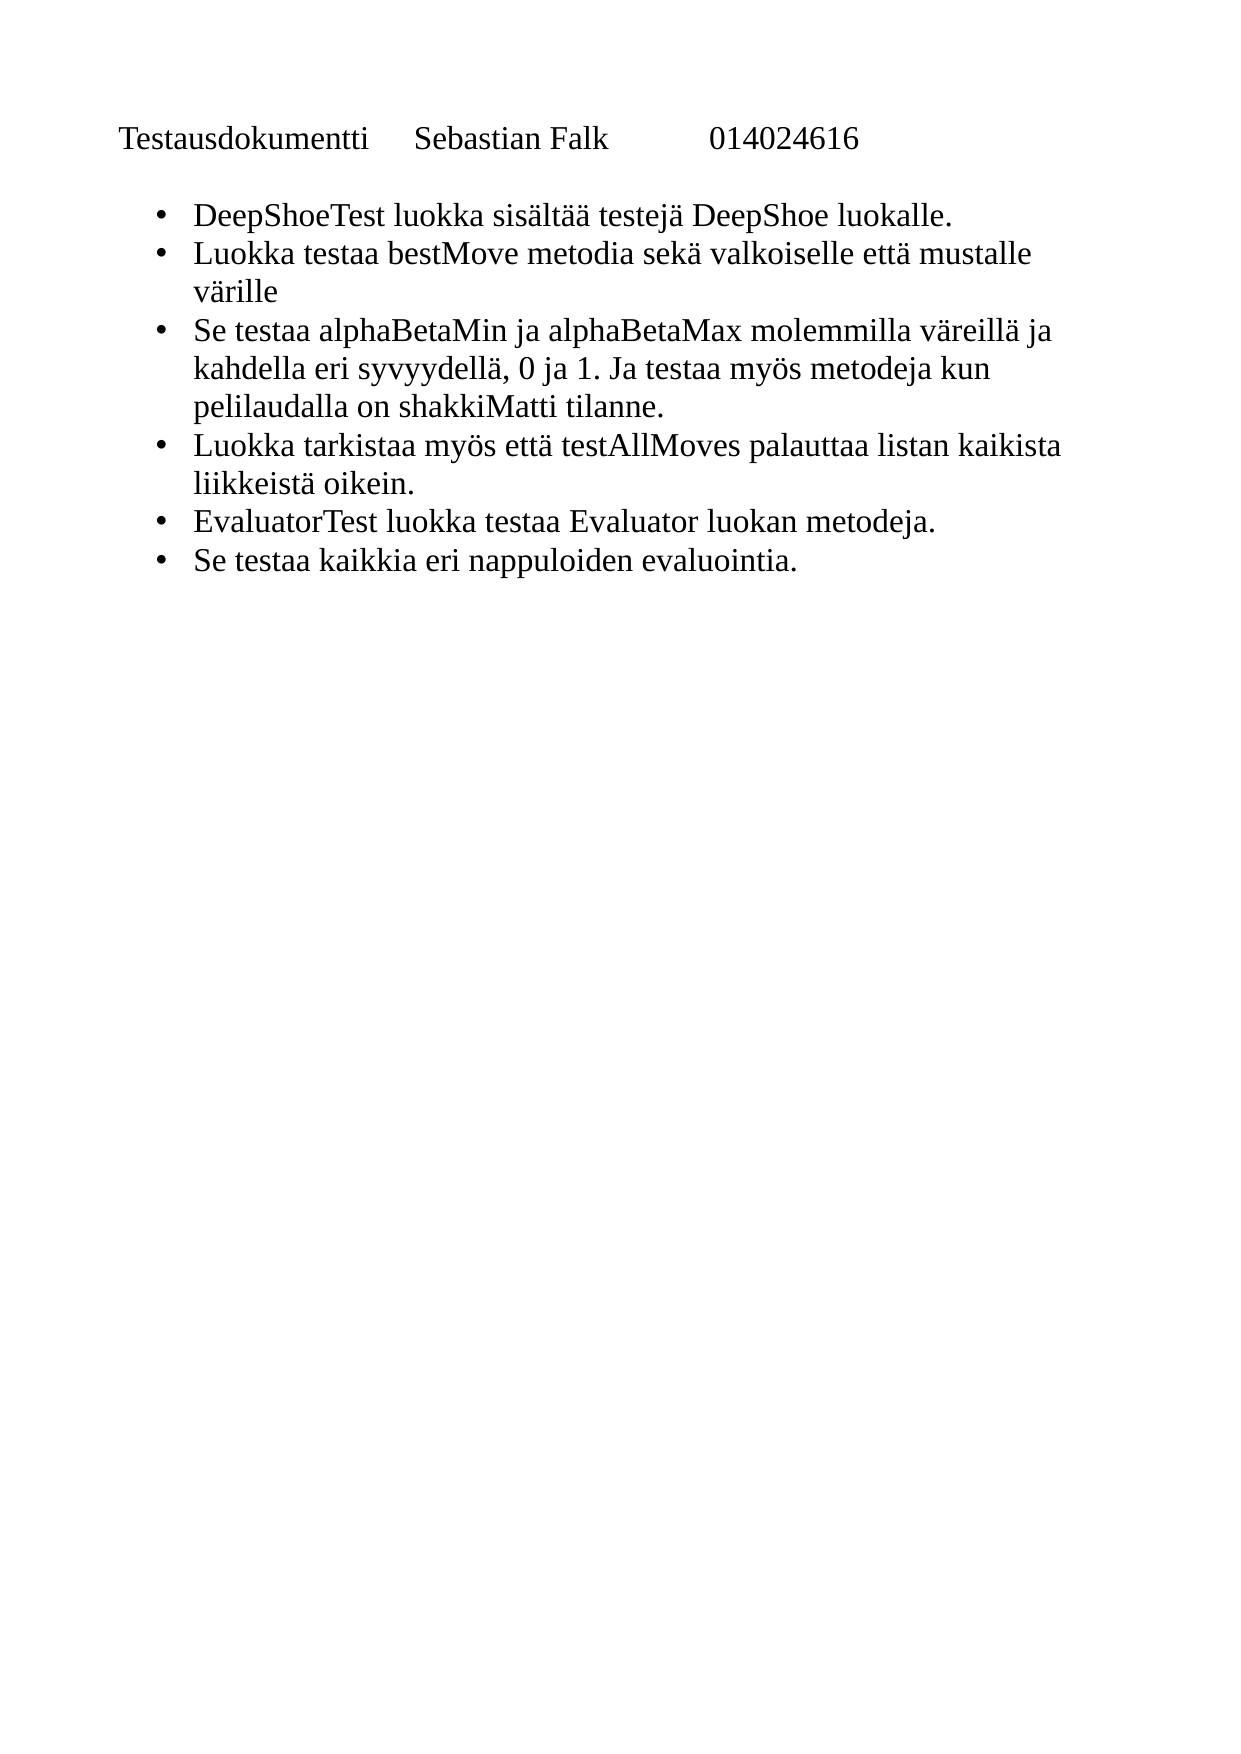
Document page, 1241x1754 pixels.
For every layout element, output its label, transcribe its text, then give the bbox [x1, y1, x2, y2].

list Luokka tarkistaa myös että testAllMoves palauttaa listan kaikista liikkeistä oikein. [156, 425, 1122, 501]
list EvaluatorTest luokka testaa Evaluator luokan metodeja. [156, 501, 1122, 540]
list Se testaa kaikkia eri nappuloiden evaluointia. [156, 540, 1122, 578]
list Se testaa alphaBetaMin ja alphaBetaMax molemmilla väreillä ja kahdella eri syvyydellä, 0 ja 1. Ja testaa myös metodeja kun pelilaudalla on shakkiMatti tilanne. [156, 310, 1122, 425]
text Testausdokumentti Sebastian Falk 014024616 [118, 118, 1122, 156]
list Luokka testaa bestMove metodia sekä valkoiselle että mustalle värille [156, 233, 1122, 310]
list DeepShoeTest luokka sisältää testejä DeepShoe luokalle. [156, 195, 1122, 233]
